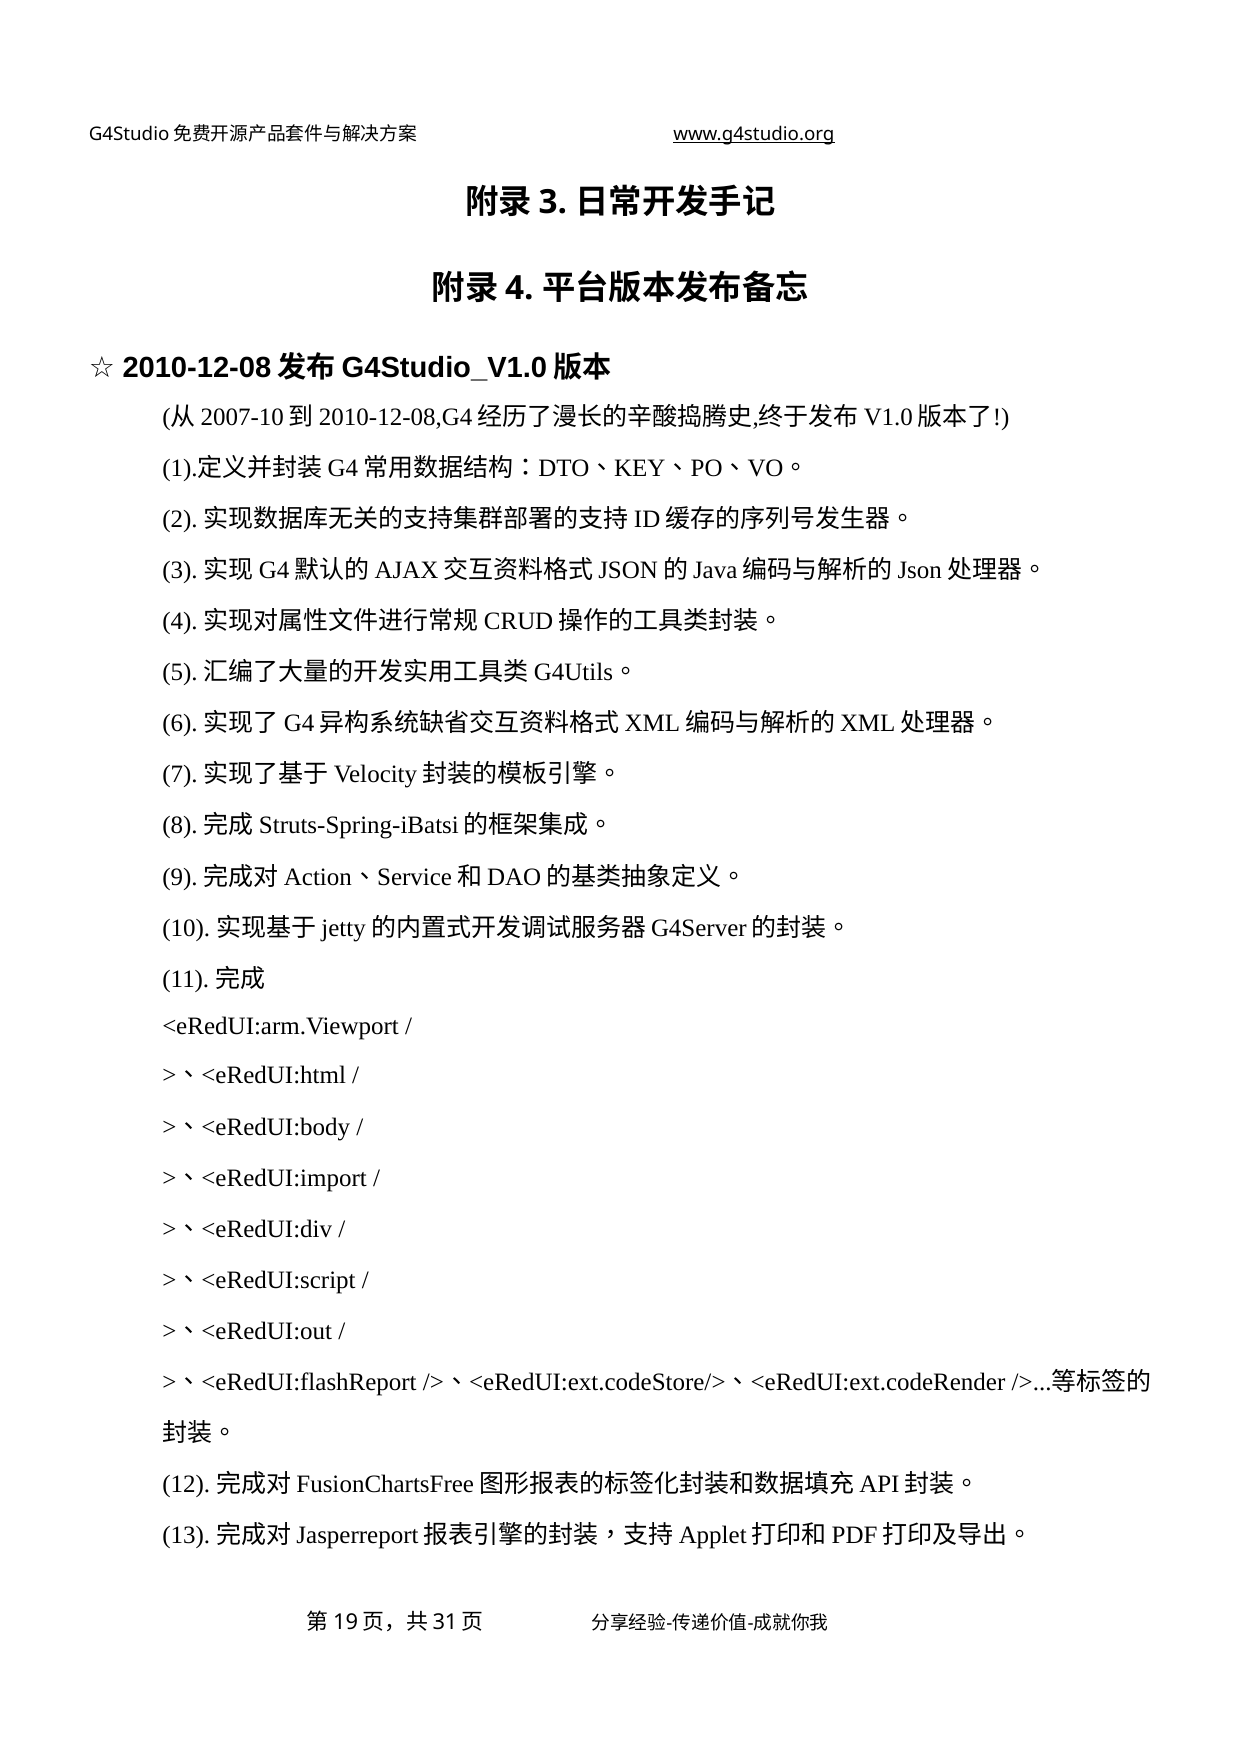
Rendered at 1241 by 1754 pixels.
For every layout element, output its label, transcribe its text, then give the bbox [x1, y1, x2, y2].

subtitle 附录3. 日常开发手记 [88, 175, 1152, 223]
subtitle ☆ 2010-12-08发布G4Studio_V1.0版本 [88, 347, 1152, 386]
text (从2007-10到2010-12-08,G4经历了漫长的辛酸捣腾史,终于发布V1.0版本了!) (1).定义并封装G4常用数据结构：DTO、KEY、PO、VO。 (2). 实现数据库无关的支持集群部署的支持ID缓存的序列号发生器。 (3). 实现G4默认的AJAX交互资料格式JSON的Java编码与解析的Json处理器。 (4). 实现对属性文件进行常规CRUD操作的工具类封装。 (5). 汇编了大量的开发实用工具类G4Utils。 (6). 实现了G4异构系统缺省交互资料格式XML编码与解析的XML处理器。 (7). 实现了基于Velocity封装的模板引擎。 (8). 完成Struts-Spring-iBatsi的框架集成。 (9). 完成对Action、Service和DAO的基类抽象定义。 (10). 实现基于jetty的内置式开发调试服务器G4Server的封装。 (11). 完成<eRedUI:arm.Viewport />、<eRedUI:html />、<eRedUI:body />、<eRedUI:import />、<eRedUI:div />、<eRedUI:script />、<eRedUI:out />、<eRedUI:flashReport />、<eRedUI:ext.codeStore/>、<eRedUI:ext.codeRender />...等标签的封装。 (12). 完成对FusionChartsFree图形报表的标签化封装和数据填充API封装。 (13). 完成对Jasperreport报表引擎的封装，支持Applet打印和PDF打印及导出。 [162, 399, 1152, 1551]
subtitle 附录4. 平台版本发布备忘 [88, 261, 1152, 309]
